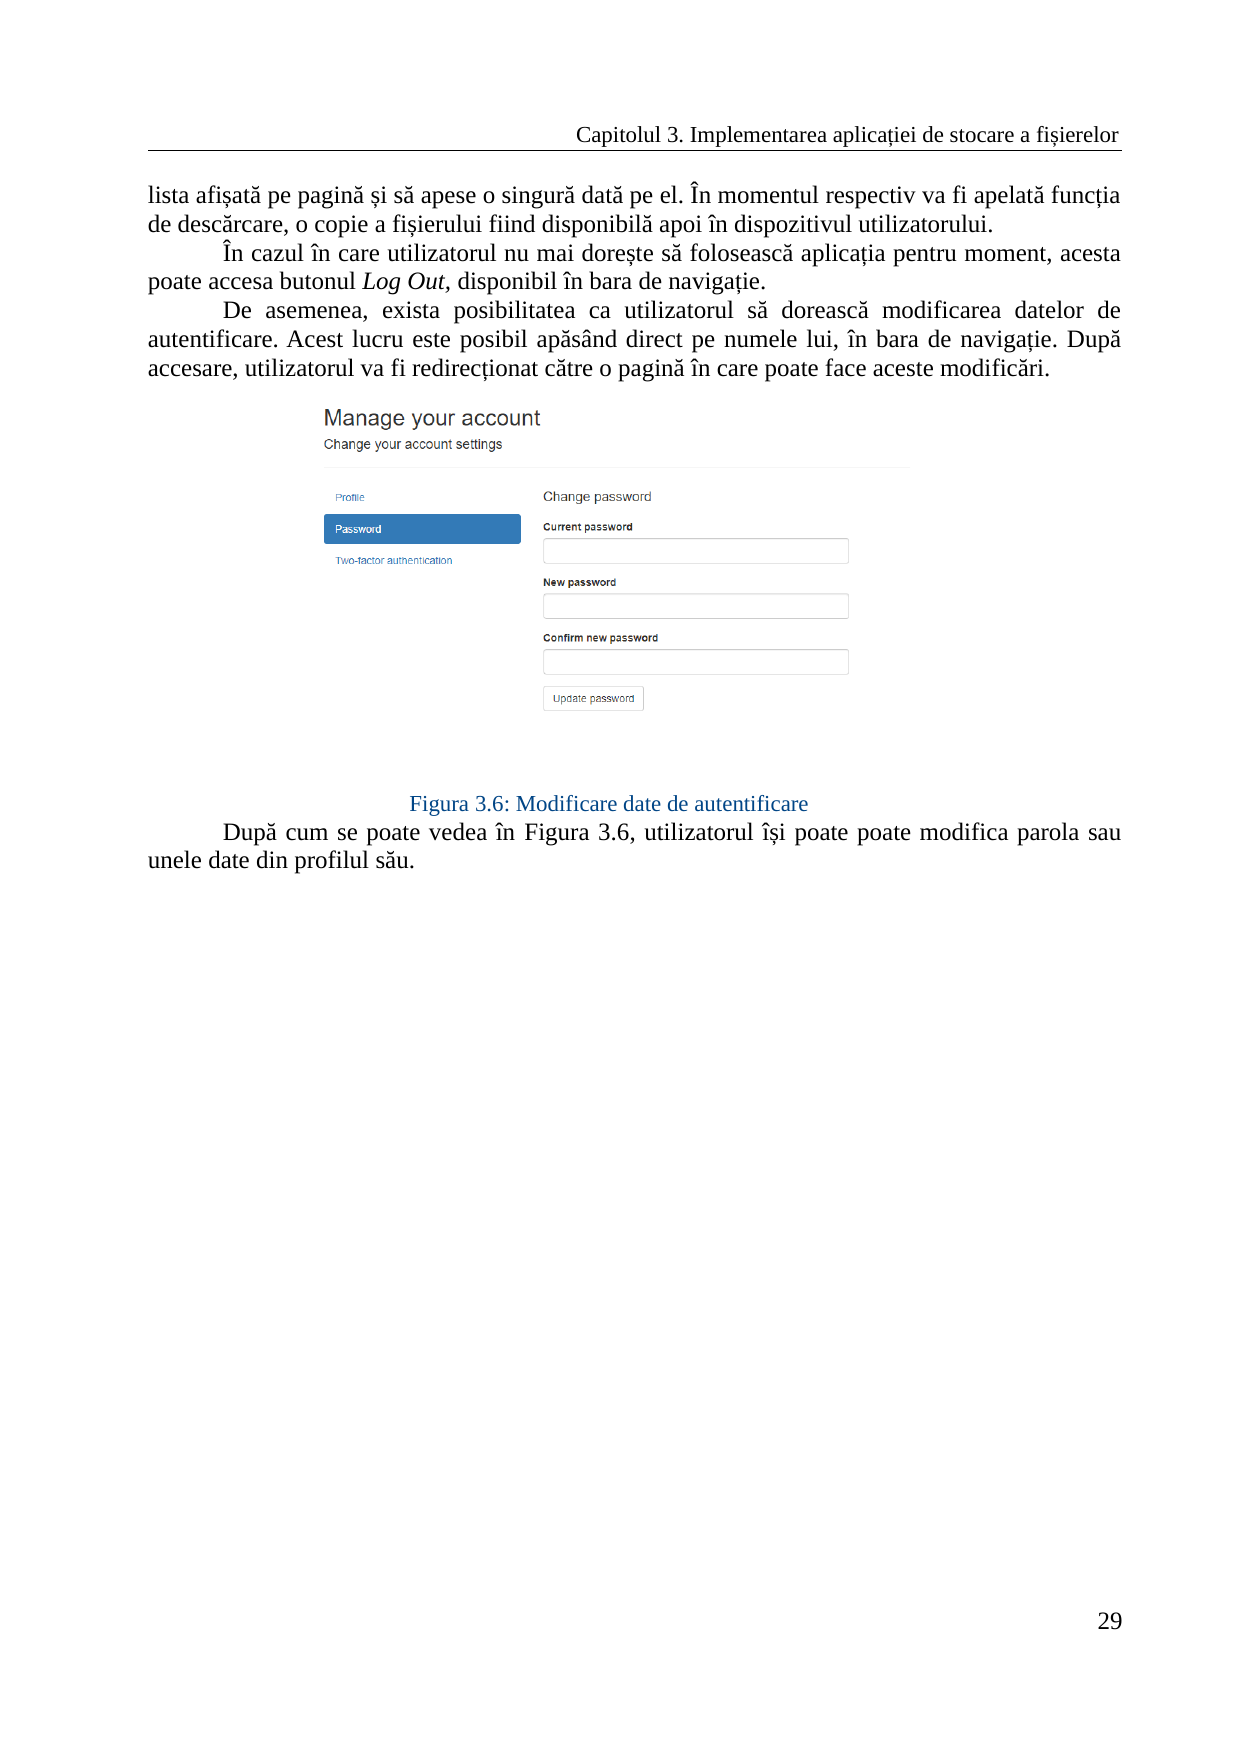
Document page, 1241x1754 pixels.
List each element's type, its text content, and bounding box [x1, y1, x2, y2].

text lista afișată pe pagină și să apese o singură dată pe el. În momentul respectiv va fi apelată funcția de descărcare, o copie a fișierului fiind disponibilă apoi în dispozitivul utilizatorului. [148, 180, 1122, 238]
text După cum se poate vedea în Figura 3.6, utilizatorul își poate poate modifica parola sau unele date din profilul său. [148, 381, 1122, 874]
text De asemenea, exista posibilitatea ca utilizatorul să dorească modificarea datelor de autentificare. Acest lucru este posibil apăsând direct pe numele lui, în bara de navigație. După accesare, utilizatorul va fi redirecționat către o pagină în care poate face aceste modificări. [148, 295, 1122, 381]
text În cazul în care utilizatorul nu mai dorește să folosească aplicația pentru moment, acesta poate accesa butonul Log Out, disponibil în bara de navigație. [148, 238, 1122, 295]
text Figura 3.6: Modificare date de autentificare [308, 786, 910, 817]
picture [307, 393, 911, 786]
